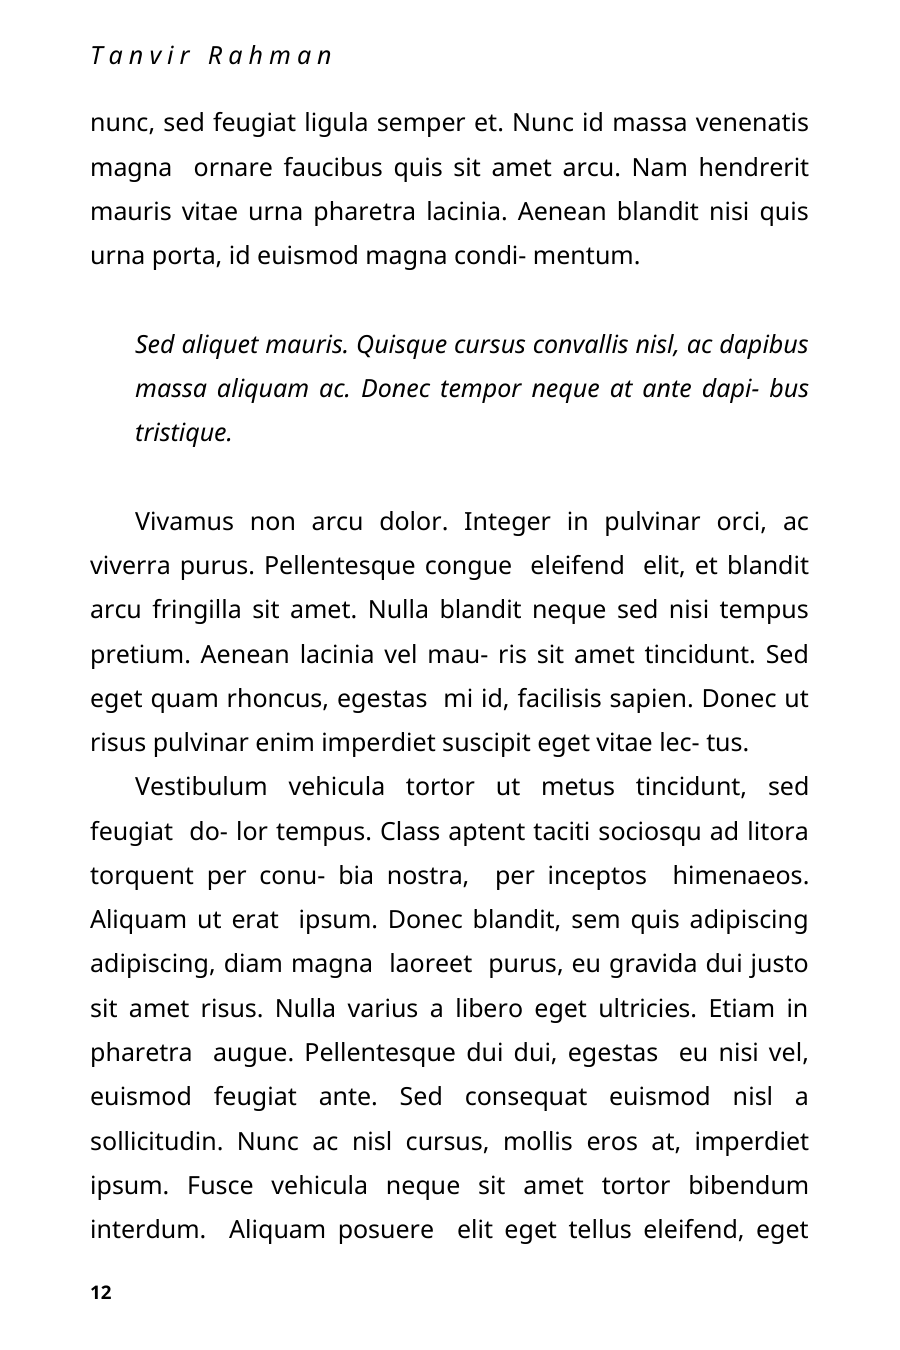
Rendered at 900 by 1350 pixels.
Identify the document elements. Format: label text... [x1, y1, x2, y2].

text Vestibulum vehicula tortor ut metus tincidunt, sed feugiat do- lor tempus. Class aptent taciti sociosqu ad litora torquent per conu- bia nostra, per inceptos himenaeos. Aliquam ut erat ipsum. Donec blandit, sem quis adipiscing adipiscing, diam magna laoreet purus, eu gravida dui justo sit amet risus. Nulla varius a libero eget ultricies. Etiam in pharetra augue. Pellentesque dui dui, egestas eu nisi vel, euismod feugiat ante. Sed consequat euismod nisl a sollicitudin. Nunc ac nisl cursus, mollis eros at, imperdiet ipsum. Fusce vehicula neque sit amet tortor bibendum interdum. Aliquam posuere elit eget tellus eleifend, eget [90, 769, 810, 1246]
text Sed aliquet mauris. Quisque cursus convallis nisl, ac dapibus massa aliquam ac. Donec tempor neque at ante dapi- bus tristique. [135, 326, 810, 449]
text nunc, sed feugiat ligula semper et. Nunc id massa venenatis magna ornare faucibus quis sit amet arcu. Nam hendrerit mauris vitae urna pharetra lacinia. Aenean blandit nisi quis urna porta, id euismod magna condi- mentum. [90, 105, 810, 272]
text Vivamus non arcu dolor. Integer in pulvinar orci, ac viverra purus. Pellentesque congue eleifend elit, et blandit arcu fringilla sit amet. Nulla blandit neque sed nisi tempus pretium. Aenean lacinia vel mau- ris sit amet tincidunt. Sed eget quam rhoncus, egestas mi id, facilisis sapien. Donec ut risus pulvinar enim imperdiet suscipit eget vitae lec- tus. [90, 503, 810, 759]
